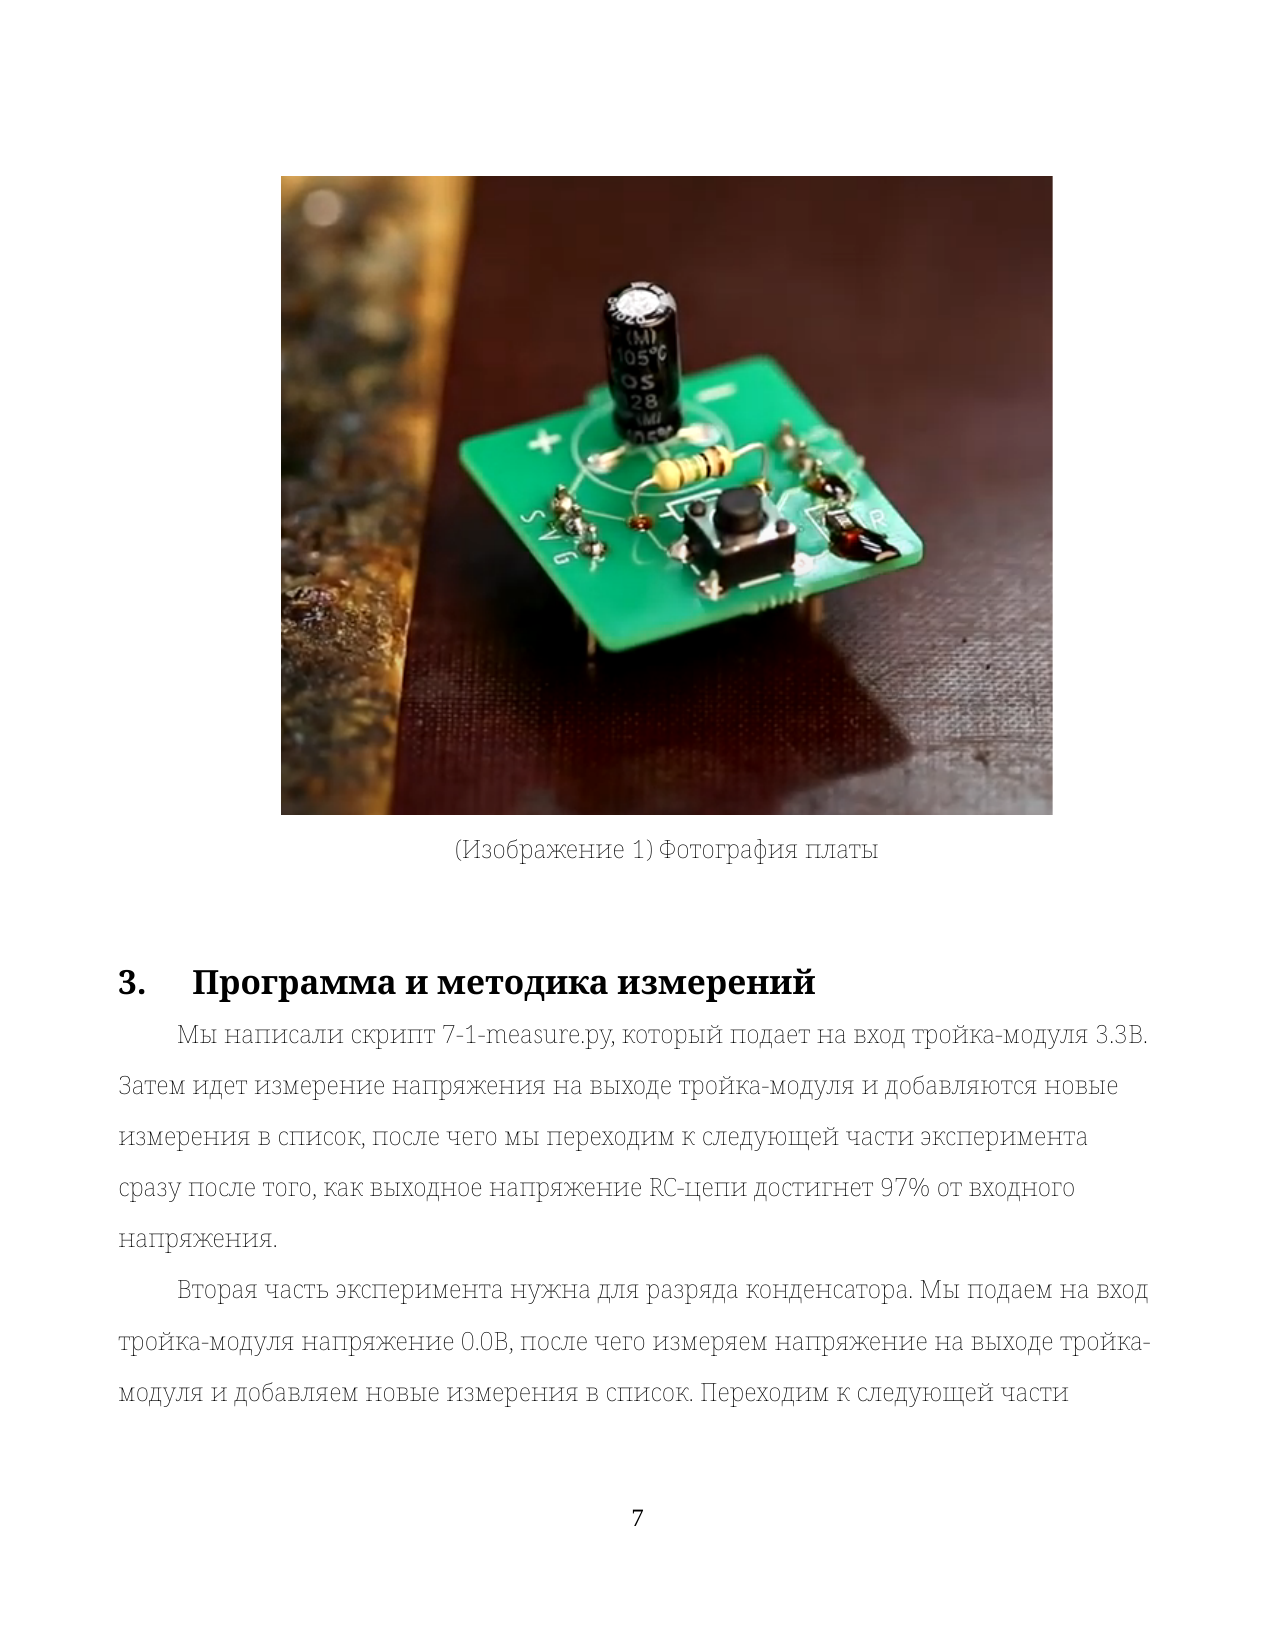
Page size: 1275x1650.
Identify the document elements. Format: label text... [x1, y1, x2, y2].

text (Изображение 1) Фотография платы [118, 832, 1157, 866]
picture [281, 176, 1053, 815]
text Вторая часть эксперимента нужна для разряда конденсатора. Мы подаем на вход тройка-модуля напряжение 0.0В, после чего измеряем напряжение на выходе тройка-модуля и добавляем новые измерения в список. Переходим к следующей части [118, 1272, 1157, 1408]
text Мы написали скрипт 7-1-measure.py, который подает на вход тройка-модуля 3.3В. Затем идет измерение напряжения на выходе тройка-модуля и добавляются новые измерения в список, после чего мы переходим к следующей части эксперимента сразу после того, как выходное напряжение RC-цепи достигнет 97% от входного напряжения. [118, 1017, 1157, 1255]
subtitle Программа и методика измерений [118, 959, 1157, 1004]
